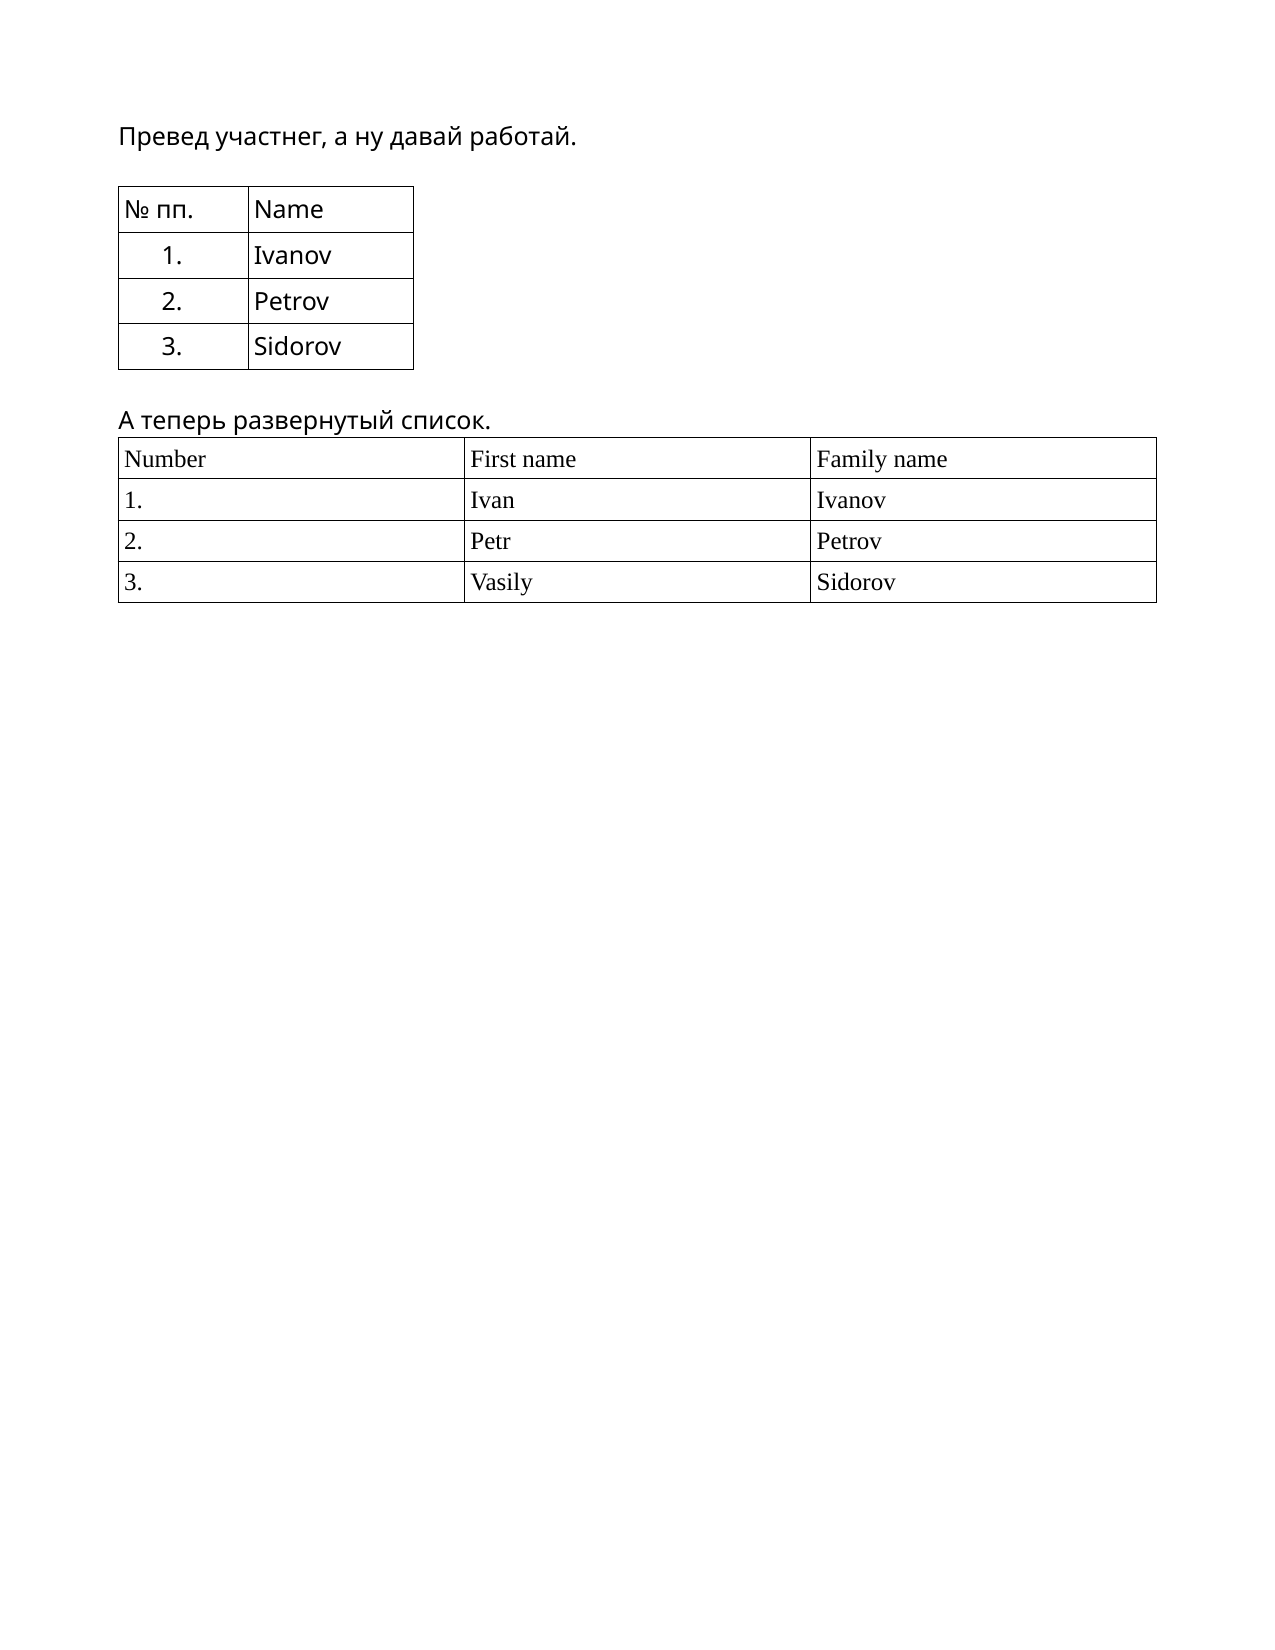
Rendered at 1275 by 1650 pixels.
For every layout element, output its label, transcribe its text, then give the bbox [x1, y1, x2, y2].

text Превед участнег, а ну давай работай. [118, 118, 1157, 152]
table_header Number [119, 438, 464, 478]
table_cell Ivan [465, 479, 810, 519]
table_cell Petrov [249, 279, 413, 323]
table_cell Vasily [465, 562, 810, 602]
table_cell 1. [119, 479, 464, 519]
table_cell Sidorov [249, 324, 413, 369]
table_cell [119, 279, 248, 323]
table_cell 2. [119, 521, 464, 561]
table_cell [119, 233, 248, 277]
table_cell Ivanov [249, 233, 413, 277]
table_cell [119, 324, 248, 369]
table_header Family name [811, 438, 1156, 478]
table_header First name [465, 438, 810, 478]
table_cell Petrov [811, 521, 1156, 561]
table_cell 3. [119, 562, 464, 602]
table_cell Ivanov [811, 479, 1156, 519]
table_cell Sidorov [811, 562, 1156, 602]
table_header № пп. [119, 187, 248, 232]
text А теперь развернутый список. [118, 403, 1157, 437]
table_header Name [249, 187, 413, 232]
table_cell Petr [465, 521, 810, 561]
